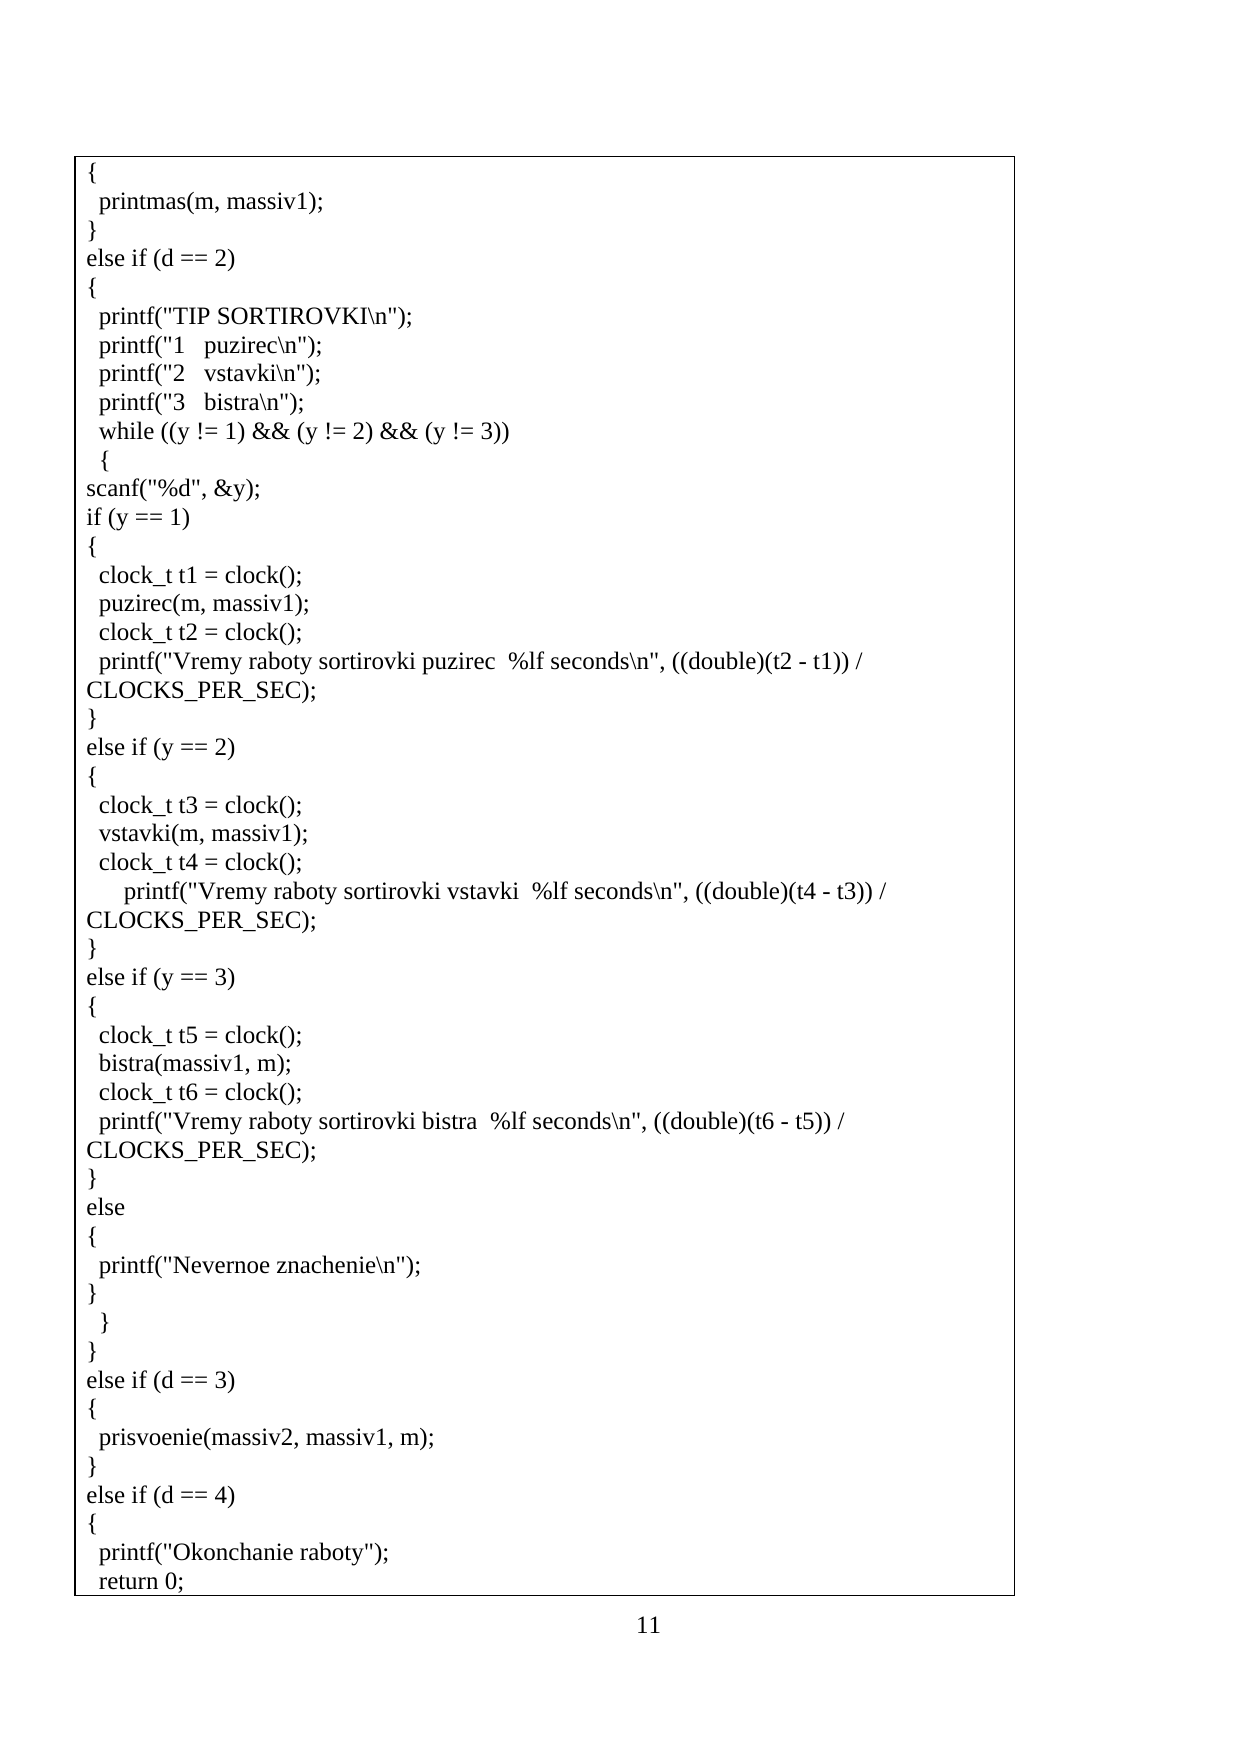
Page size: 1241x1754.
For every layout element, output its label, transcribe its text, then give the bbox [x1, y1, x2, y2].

table_header { printmas(m, massiv1); } else if (d == 2) { printf("TIP SORTIROVKI\n"); printf("1 puzirec\n"); printf("2 vstavki\n"); printf("3 bistra\n"); while ((y != 1) && (y != 2) && (y != 3)) { scanf("%d", &y); if (y == 1) { clock_t t1 = clock(); puzirec(m, massiv1); clock_t t2 = clock(); printf("Vremy raboty sortirovki puzirec %lf seconds\n", ((double)(t2 - t1)) / CLOCKS_PER_SEC); } else if (y == 2) { clock_t t3 = clock(); vstavki(m, massiv1); clock_t t4 = clock(); printf("Vremy raboty sortirovki vstavki %lf seconds\n", ((double)(t4 - t3)) / CLOCKS_PER_SEC); } else if (y == 3) { clock_t t5 = clock(); bistra(massiv1, m); clock_t t6 = clock(); printf("Vremy raboty sortirovki bistra %lf seconds\n", ((double)(t6 - t5)) / CLOCKS_PER_SEC); } else { printf("Nevernoe znachenie\n"); } } } else if (d == 3) { prisvoenie(massiv2, massiv1, m); } else if (d == 4) { printf("Okonchanie raboty"); return 0; [76, 157, 1014, 1595]
